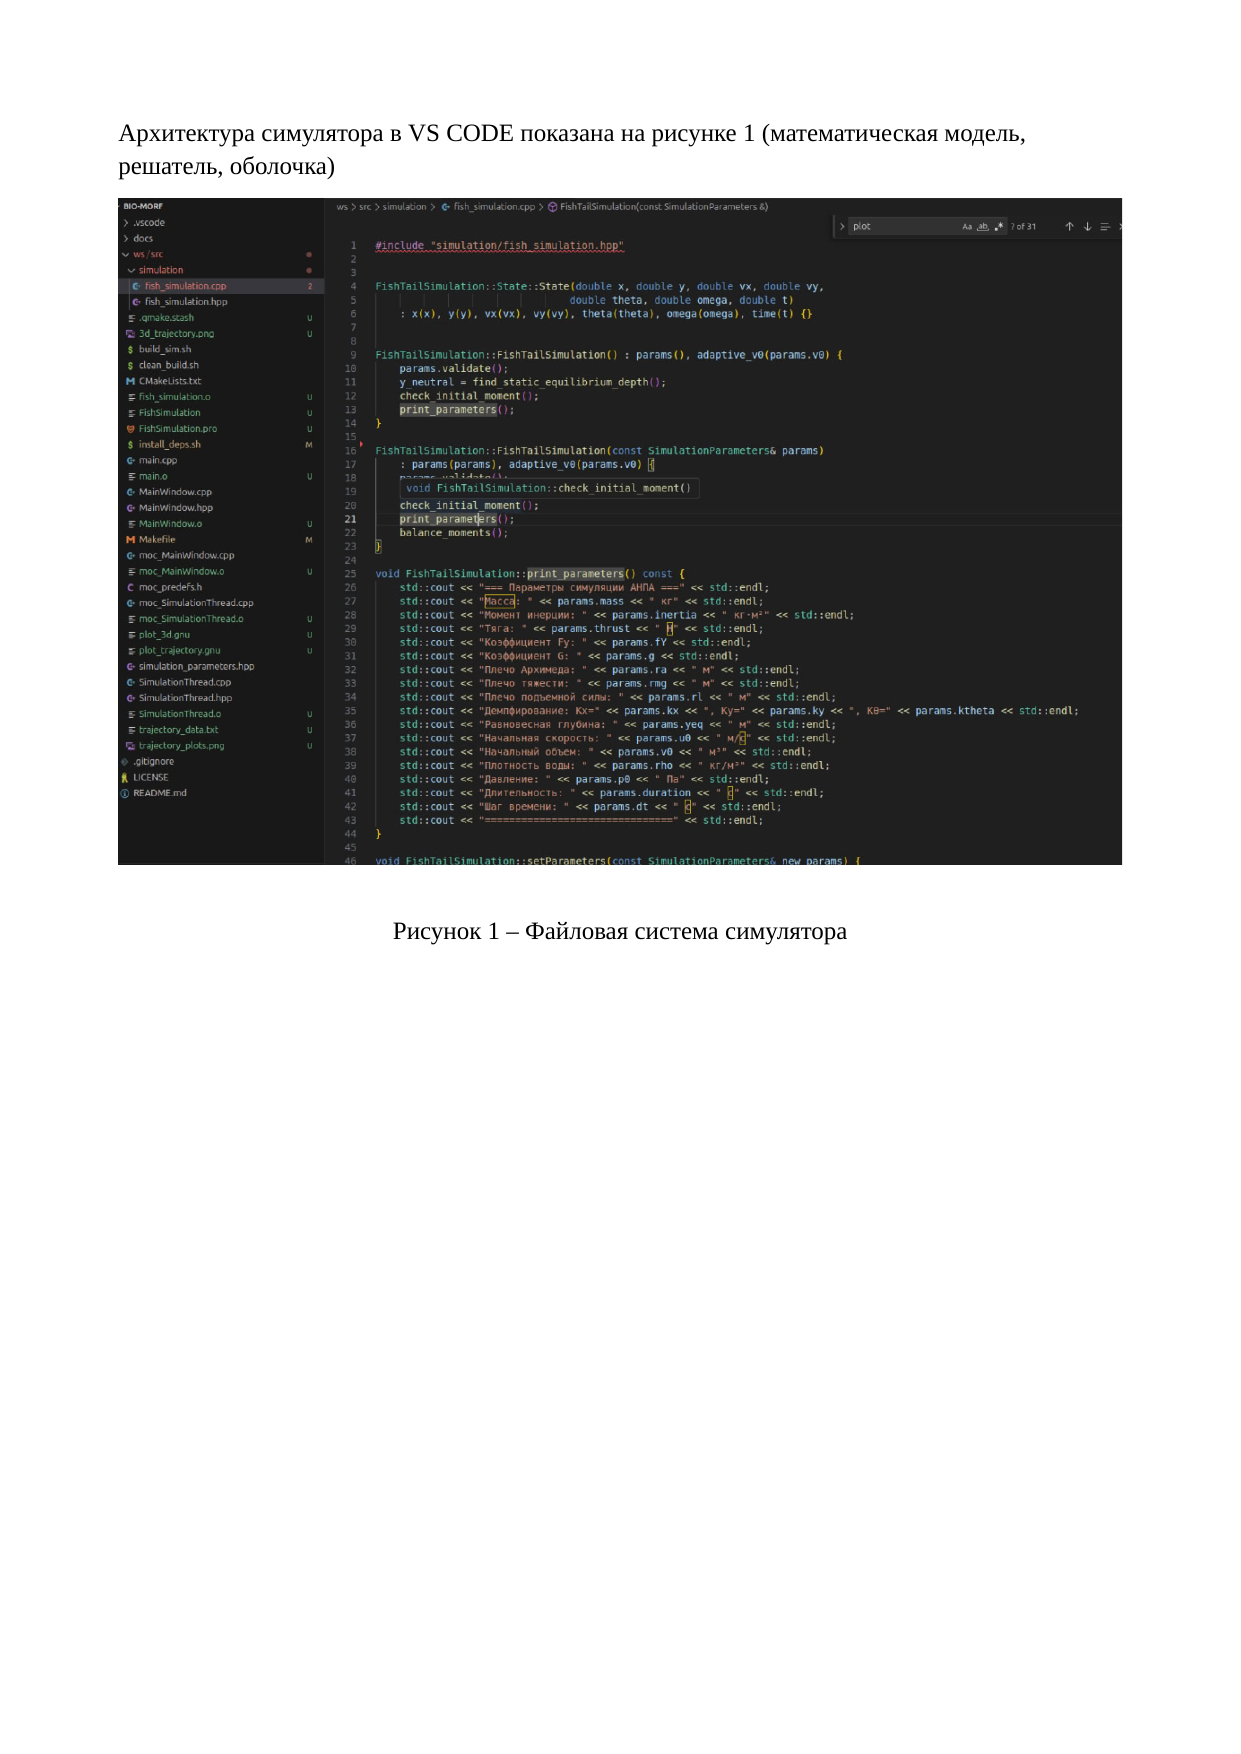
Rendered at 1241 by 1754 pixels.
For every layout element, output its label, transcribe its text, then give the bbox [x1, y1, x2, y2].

text Архитектура симулятора в VS CODE показана на рисунке 1 (математическая модель, решатель, оболочка) [118, 118, 1122, 180]
text Рисунок 1 – Файловая система симулятора [118, 916, 1122, 945]
picture [118, 198, 1123, 865]
